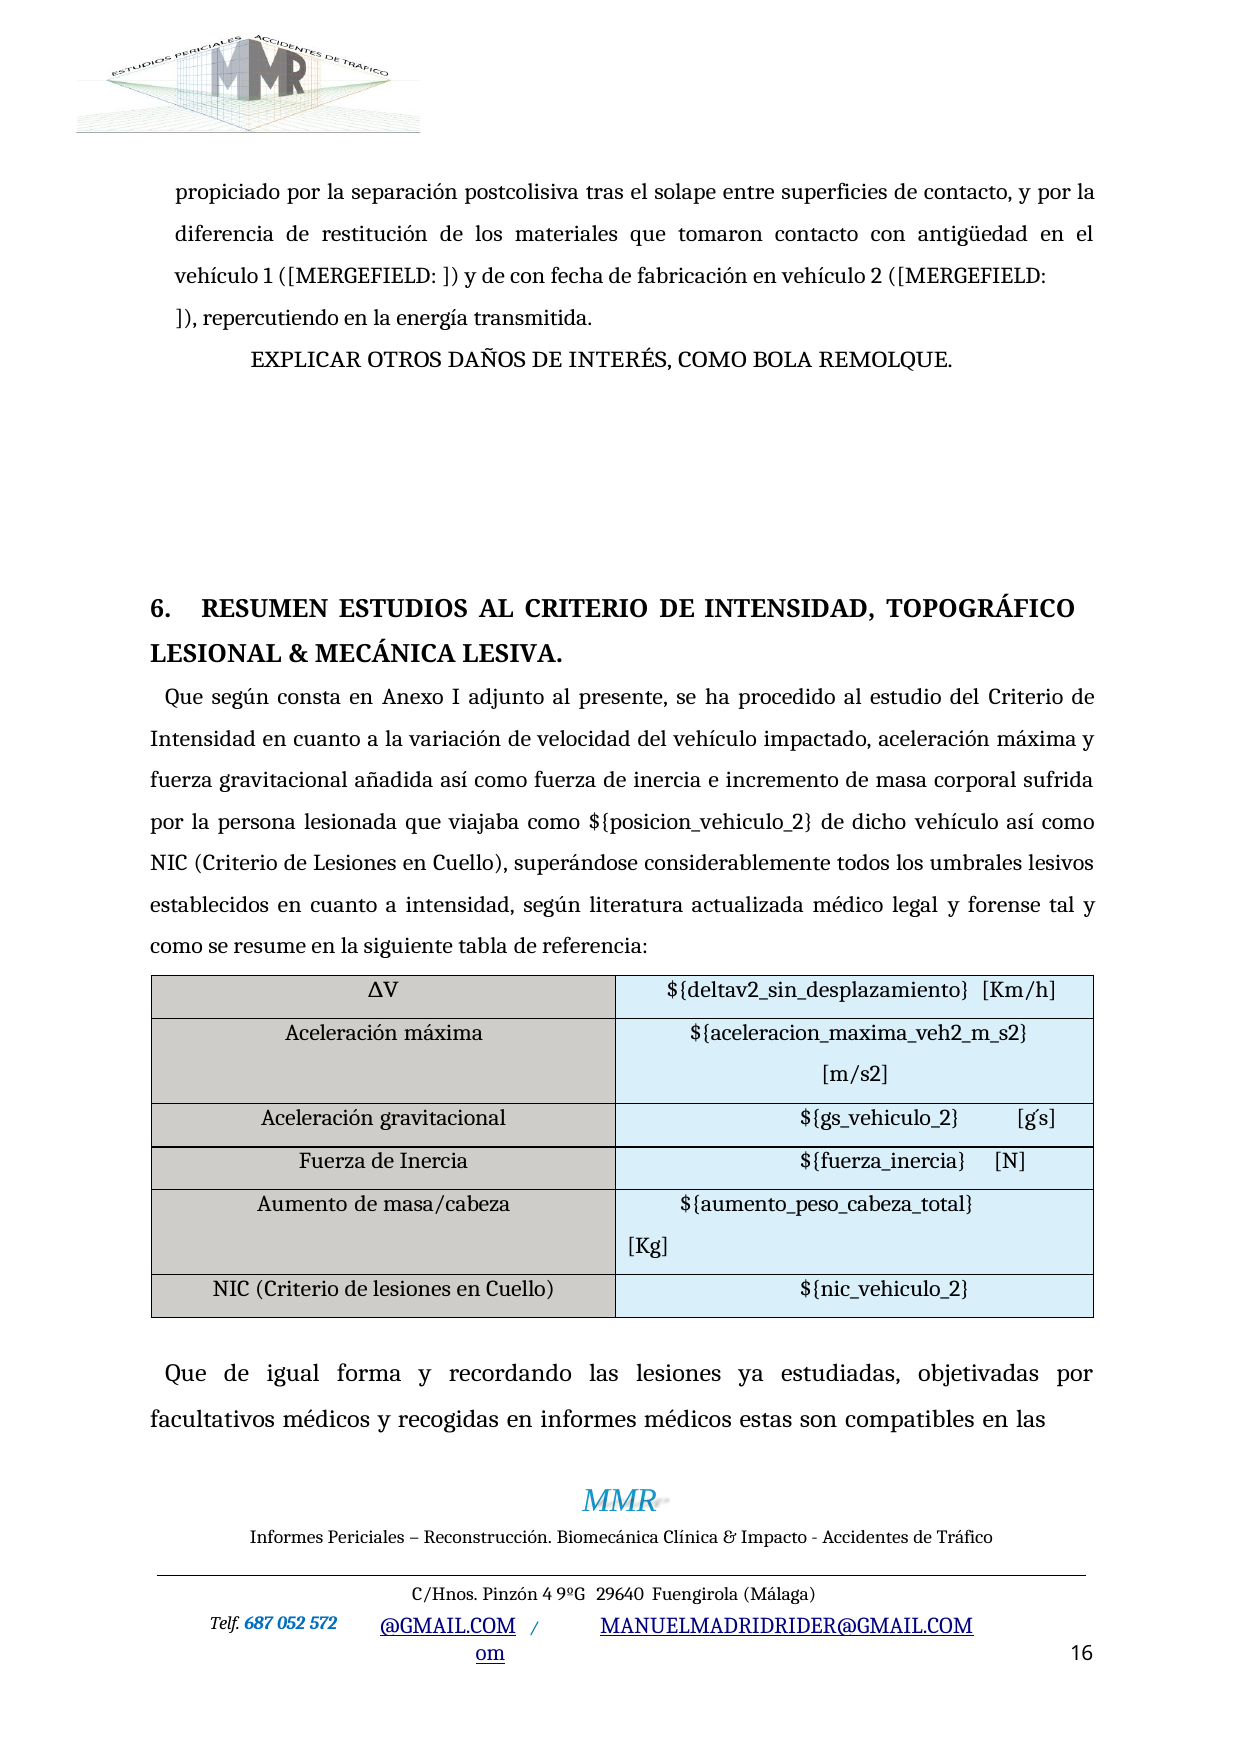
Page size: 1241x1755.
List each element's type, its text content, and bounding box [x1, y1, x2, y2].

text EXPLICAR OTROS DAÑOS DE INTERÉS, COMO BOLA REMOLQUE. [250, 347, 1152, 373]
table_cell ${gs_vehiculo_2} [g´s] [616, 1104, 1093, 1146]
text Que de igual forma y recordando las lesiones ya estudiadas, objetivadas por facultativos médicos y recogidas en informes médicos estas son compatibles en las [150, 1359, 1095, 1433]
table_cell NIC (Criterio de lesiones en Cuello) [152, 1275, 615, 1317]
table_header ∆V [152, 976, 615, 1018]
text Que según consta en Anexo I adjunto al presente, se ha procedido al estudio del Criterio de Intensidad en cuanto a la variación de velocidad del vehículo impactado, aceleración máxima y fuerza gravitacional añadida así como fuerza de inercia e incremento de masa corporal sufrida por la persona lesionada que viajaba como ${posicion_vehiculo_2} de dicho vehículo así como NIC (Criterio de Lesiones en Cuello), superándose considerablemente todos los umbrales lesivos establecidos en cuanto a intensidad, según literatura actualizada médico legal y forense tal y como se resume en la siguiente tabla de referencia: [150, 684, 1095, 960]
table_cell Fuerza de Inercia [152, 1148, 615, 1189]
table_cell Aceleración gravitacional [152, 1104, 615, 1146]
table_cell ${aumento_peso_cabeza_total} [Kg] [616, 1190, 1093, 1274]
table_cell ${nic_vehiculo_2} [616, 1275, 1093, 1317]
table_cell ${fuerza_inercia} [N] [616, 1148, 1093, 1189]
table_cell Aumento de masa/cabeza [152, 1190, 615, 1274]
list RESUMEN ESTUDIOS AL CRITERIO DE INTENSIDAD, TOPOGRÁFICO LESIONAL & MECÁNICA LESIVA. [150, 590, 1095, 670]
text ]), repercutiendo en la energía transmitida. [175, 305, 1152, 331]
table_header ${deltav2_sin_desplazamiento} [Km/h] [616, 976, 1093, 1018]
table_cell Aceleración máxima [152, 1019, 615, 1103]
table_cell ${aceleracion_maxima_veh2_m_s2} [m/s2] [616, 1019, 1093, 1103]
text propiciado por la separación postcolisiva tras el solape entre superficies de contacto, y por la diferencia de restitución de los materiales que tomaron contacto con antigüedad en el vehículo 1 ([MERGEFIELD: ]) y de con fecha de fabricación en vehículo 2 ([MERGEFIELD: [175, 178, 1095, 289]
